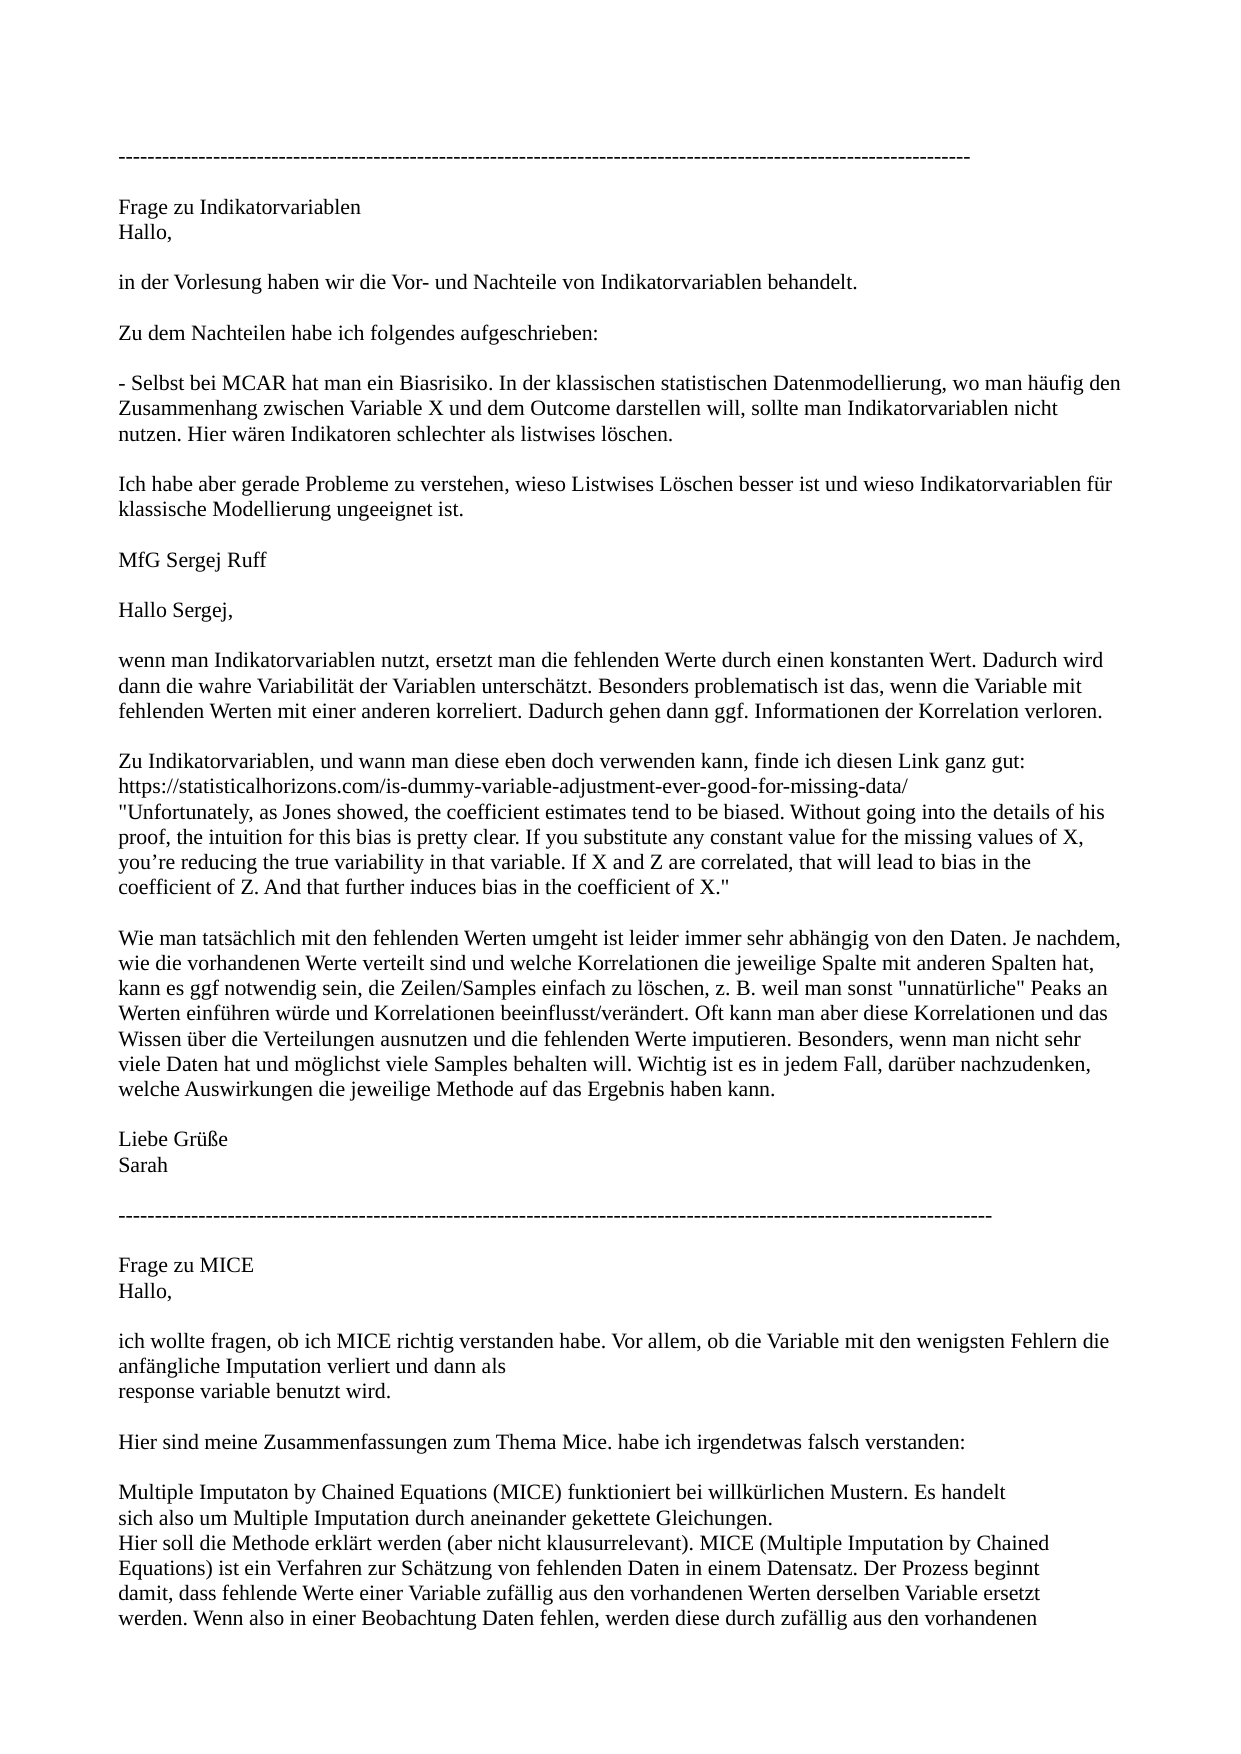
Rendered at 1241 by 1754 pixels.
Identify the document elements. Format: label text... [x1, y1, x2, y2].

text Wie man tatsächlich mit den fehlenden Werten umgeht ist leider immer sehr abhängig von den Daten. Je nachdem, wie die vorhandenen Werte verteilt sind und welche Korrelationen die jeweilige Spalte mit anderen Spalten hat, kann es ggf notwendig sein, die Zeilen/Samples einfach zu löschen, z. B. weil man sonst "unnatürliche" Peaks an Werten einführen würde und Korrelationen beeinflusst/verändert. Oft kann man aber diese Korrelationen und das Wissen über die Verteilungen ausnutzen und die fehlenden Werte imputieren. Besonders, wenn man nicht sehr viele Daten hat und möglichst viele Samples behalten will. Wichtig ist es in jedem Fall, darüber nachzudenken, welche Auswirkungen die jeweilige Methode auf das Ergebnis haben kann. [118, 925, 1122, 1101]
text Sarah [118, 1152, 1122, 1177]
text Ich habe aber gerade Probleme zu verstehen, wieso Listwises Löschen besser ist und wieso Indikatorvariablen für klassische Modellierung ungeeignet ist. [118, 471, 1122, 521]
text --------------------------------------------------------------------------------------------------------------------- [118, 143, 1122, 168]
text Zu Indikatorvariablen, und wann man diese eben doch verwenden kann, finde ich diesen Link ganz gut: https://statisticalhorizons.com/is-dummy-variable-adjustment-ever-good-for-missing-data/ [118, 748, 1122, 799]
text Zu dem Nachteilen habe ich folgendes aufgeschrieben: [118, 320, 1122, 345]
text Hallo Sergej, [118, 597, 1122, 622]
text wenn man Indikatorvariablen nutzt, ersetzt man die fehlenden Werte durch einen konstanten Wert. Dadurch wird dann die wahre Variabilität der Variablen unterschätzt. Besonders problematisch ist das, wenn die Variable mit fehlenden Werten mit einer anderen korreliert. Dadurch gehen dann ggf. Informationen der Korrelation verloren. [118, 647, 1122, 723]
text werden. Wenn also in einer Beobachtung Daten fehlen, werden diese durch zufällig aus den vorhandenen [118, 1605, 1122, 1631]
text in der Vorlesung haben wir die Vor- und Nachteile von Indikatorvariablen behandelt. [118, 269, 1122, 294]
text sich also um Multiple Imputation durch aneinander gekettete Gleichungen. [118, 1504, 1122, 1530]
text Hier sind meine Zusammenfassungen zum Thema Mice. habe ich irgendetwas falsch verstanden: [118, 1429, 1122, 1454]
text Hallo, [118, 1278, 1122, 1303]
text Frage zu MICE [118, 1252, 1122, 1278]
text Multiple Imputaton by Chained Equations (MICE) funktioniert bei willkürlichen Mustern. Es handelt [118, 1479, 1122, 1504]
text response variable benutzt wird. [118, 1378, 1122, 1404]
text Liebe Grüße [118, 1126, 1122, 1152]
text Frage zu Indikatorvariablen [118, 194, 1122, 219]
text MfG Sergej Ruff [118, 547, 1122, 572]
text Equations) ist ein Verfahren zur Schätzung von fehlenden Daten in einem Datensatz. Der Prozess beginnt [118, 1555, 1122, 1580]
text damit, dass fehlende Werte einer Variable zufällig aus den vorhandenen Werten derselben Variable ersetzt [118, 1580, 1122, 1605]
text Hier soll die Methode erklärt werden (aber nicht klausurrelevant). MICE (Multiple Imputation by Chained [118, 1530, 1122, 1555]
text - Selbst bei MCAR hat man ein Biasrisiko. In der klassischen statistischen Datenmodellierung, wo man häufig den Zusammenhang zwischen Variable X und dem Outcome darstellen will, sollte man Indikatorvariablen nicht nutzen. Hier wären Indikatoren schlechter als listwises löschen. [118, 370, 1122, 446]
text ------------------------------------------------------------------------------------------------------------------------ [118, 1202, 1122, 1227]
text "Unfortunately, as Jones showed, the coefficient estimates tend to be biased. Without going into the details of his proof, the intuition for this bias is pretty clear. If you substitute any constant value for the missing values of X, you’re reducing the true variability in that variable. If X and Z are correlated, that will lead to bias in the coefficient of Z. And that further induces bias in the coefficient of X." [118, 799, 1122, 899]
text Hallo, [118, 219, 1122, 244]
text ich wollte fragen, ob ich MICE richtig verstanden habe. Vor allem, ob die Variable mit den wenigsten Fehlern die anfängliche Imputation verliert und dann als [118, 1328, 1122, 1378]
